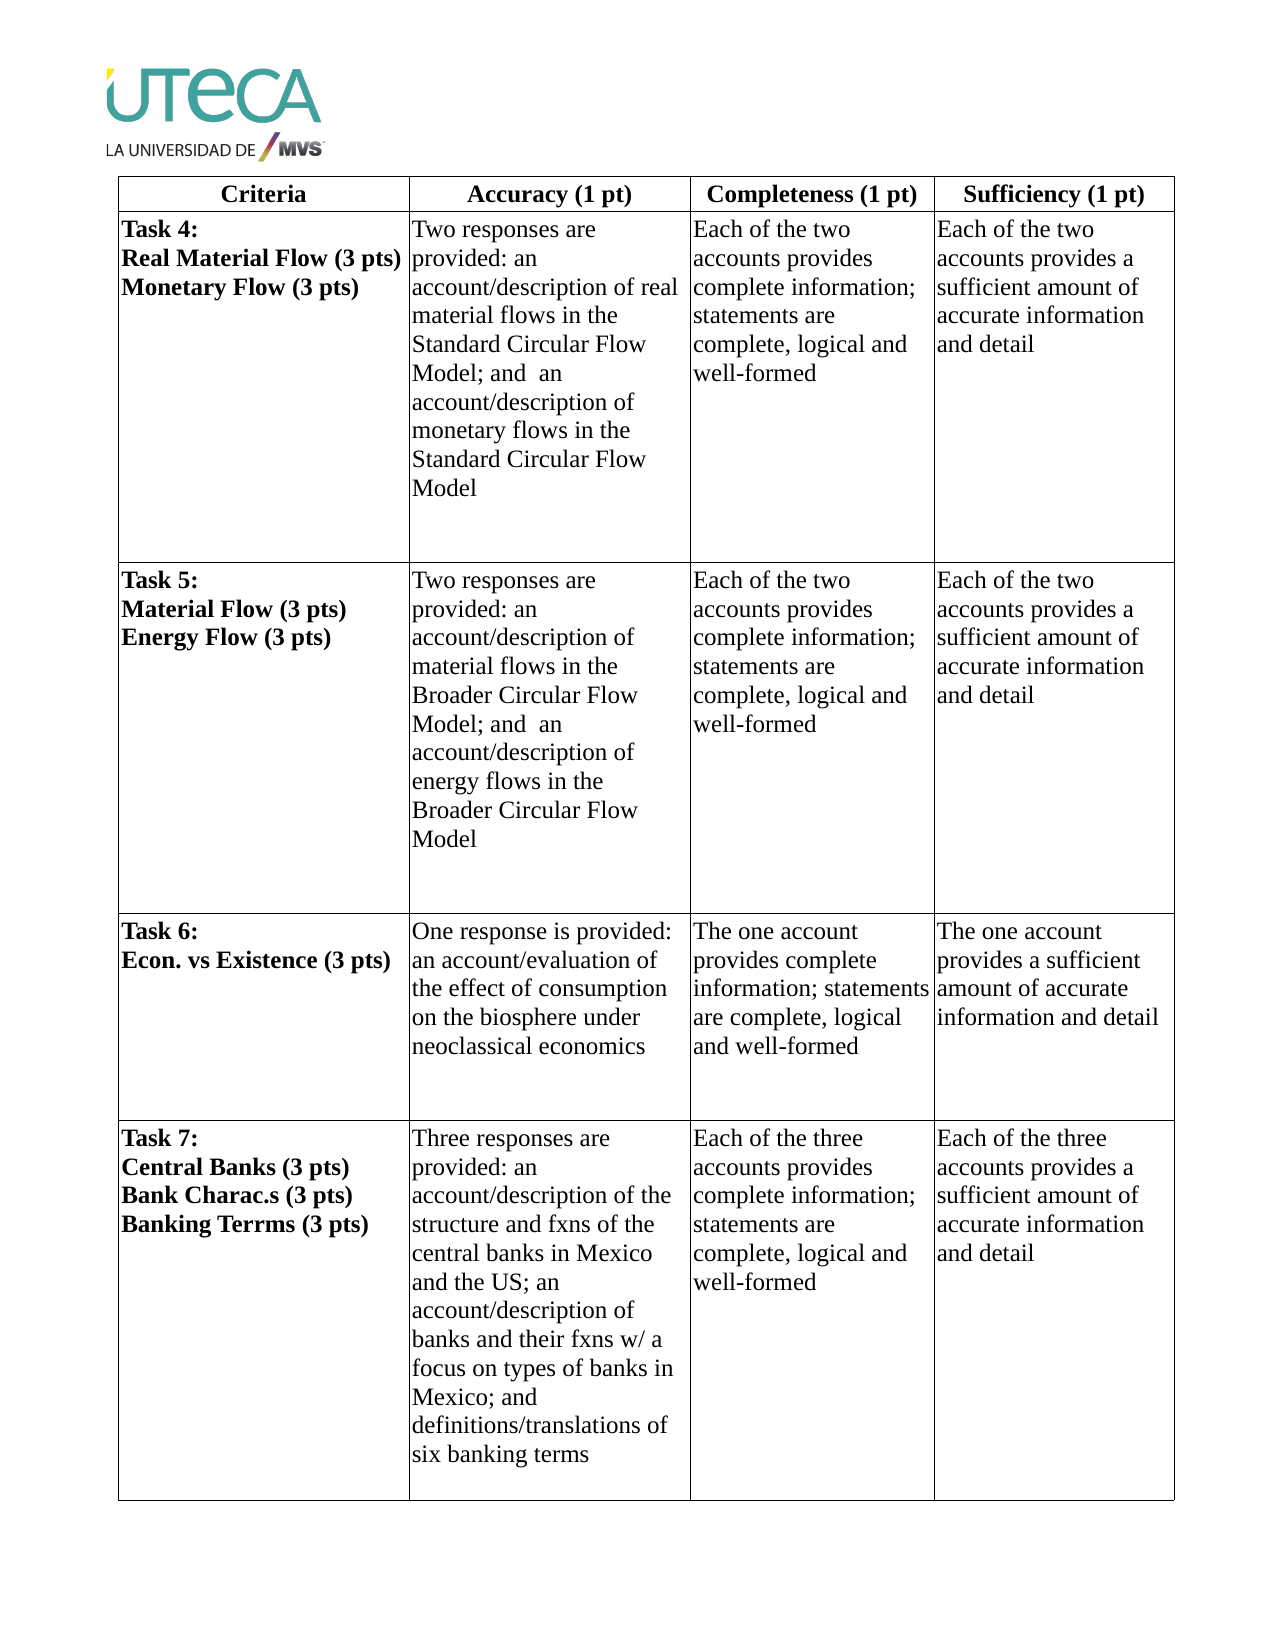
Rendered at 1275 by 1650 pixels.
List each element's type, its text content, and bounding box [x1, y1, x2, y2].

table_header Criteria [119, 177, 409, 211]
table_cell Two responses are provided: an account/description of real material flows in the Standard Circular Flow Model; and an account/description of monetary flows in the Standard Circular Flow Model [410, 212, 690, 562]
table_cell Three responses are provided: an account/description of the structure and fxns of the central banks in Mexico and the US; an account/description of banks and their fxns w/ a focus on types of banks in Mexico; and definitions/translations of six banking terms [410, 1121, 690, 1500]
table_cell Each of the three accounts provides a sufficient amount of accurate information and detail [935, 1121, 1174, 1500]
table_cell Task 6: Econ. vs Existence (3 pts) [119, 914, 409, 1120]
table_cell Each of the three accounts provides complete information; statements are complete, logical and well-formed [691, 1121, 934, 1500]
table_cell One response is provided: an account/evaluation of the effect of consumption on the biosphere under neoclassical economics [410, 914, 690, 1120]
table_cell Each of the two accounts provides a sufficient amount of accurate information and detail [935, 212, 1174, 562]
table_cell Two responses are provided: an account/description of material flows in the Broader Circular Flow Model; and an account/description of energy flows in the Broader Circular Flow Model [410, 563, 690, 913]
table_header Accuracy (1 pt) [410, 177, 690, 211]
table_cell Each of the two accounts provides complete information; statements are complete, logical and well-formed [691, 212, 934, 562]
table_header Completeness (1 pt) [691, 177, 934, 211]
table_cell Each of the two accounts provides a sufficient amount of accurate information and detail [935, 563, 1174, 913]
picture [104, 64, 328, 166]
table_cell Task 7: Central Banks (3 pts) Bank Charac.s (3 pts) Banking Terrms (3 pts) [119, 1121, 409, 1500]
table_cell The one account provides a sufficient amount of accurate information and detail [935, 914, 1174, 1120]
table_cell Task 4: Real Material Flow (3 pts) Monetary Flow (3 pts) [119, 212, 409, 562]
table_cell The one account provides complete information; statements are complete, logical and well-formed [691, 914, 934, 1120]
table_cell Task 5: Material Flow (3 pts) Energy Flow (3 pts) [119, 563, 409, 913]
table_header Sufficiency (1 pt) [935, 177, 1174, 211]
table_cell Each of the two accounts provides complete information; statements are complete, logical and well-formed [691, 563, 934, 913]
